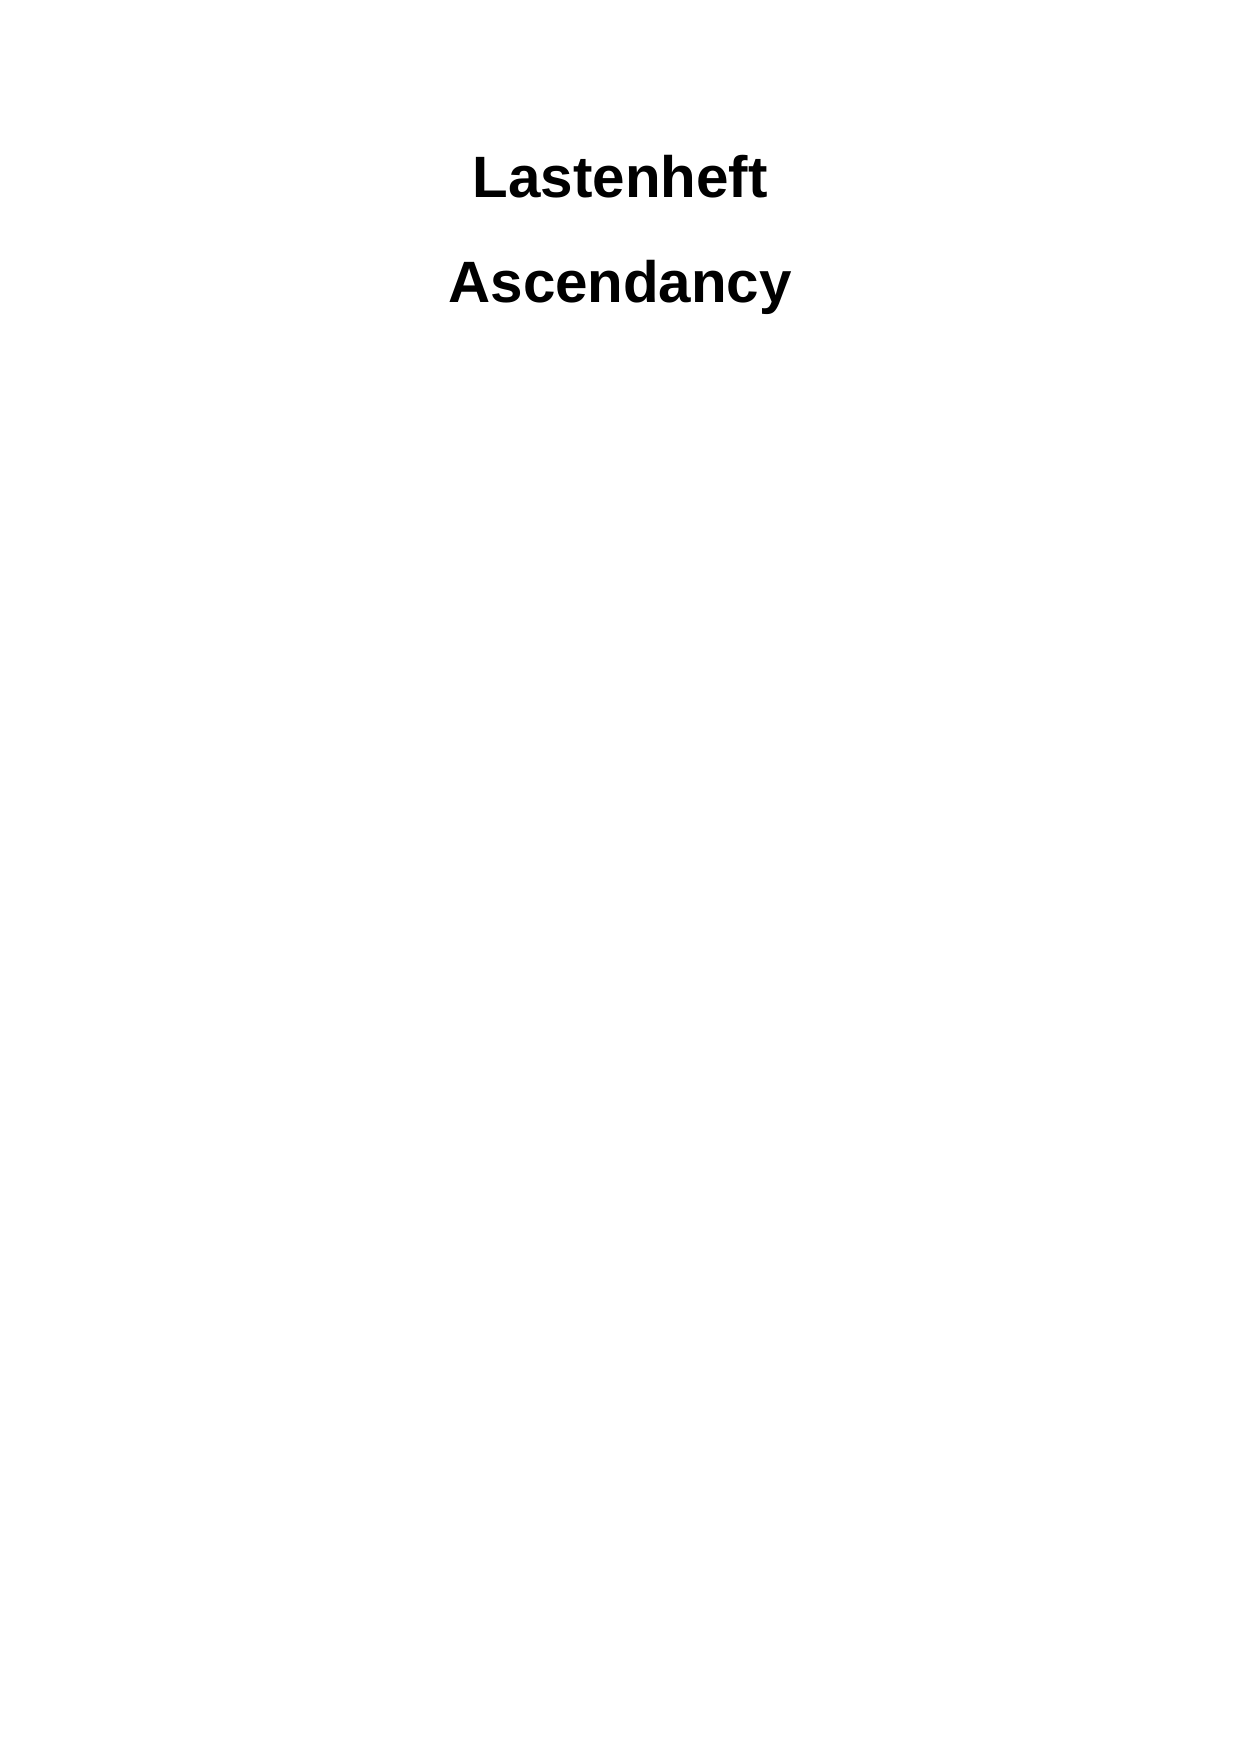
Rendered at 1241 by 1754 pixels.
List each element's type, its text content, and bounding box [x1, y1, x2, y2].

title Lastenheft [118, 143, 1122, 210]
title Ascendancy [118, 248, 1122, 315]
